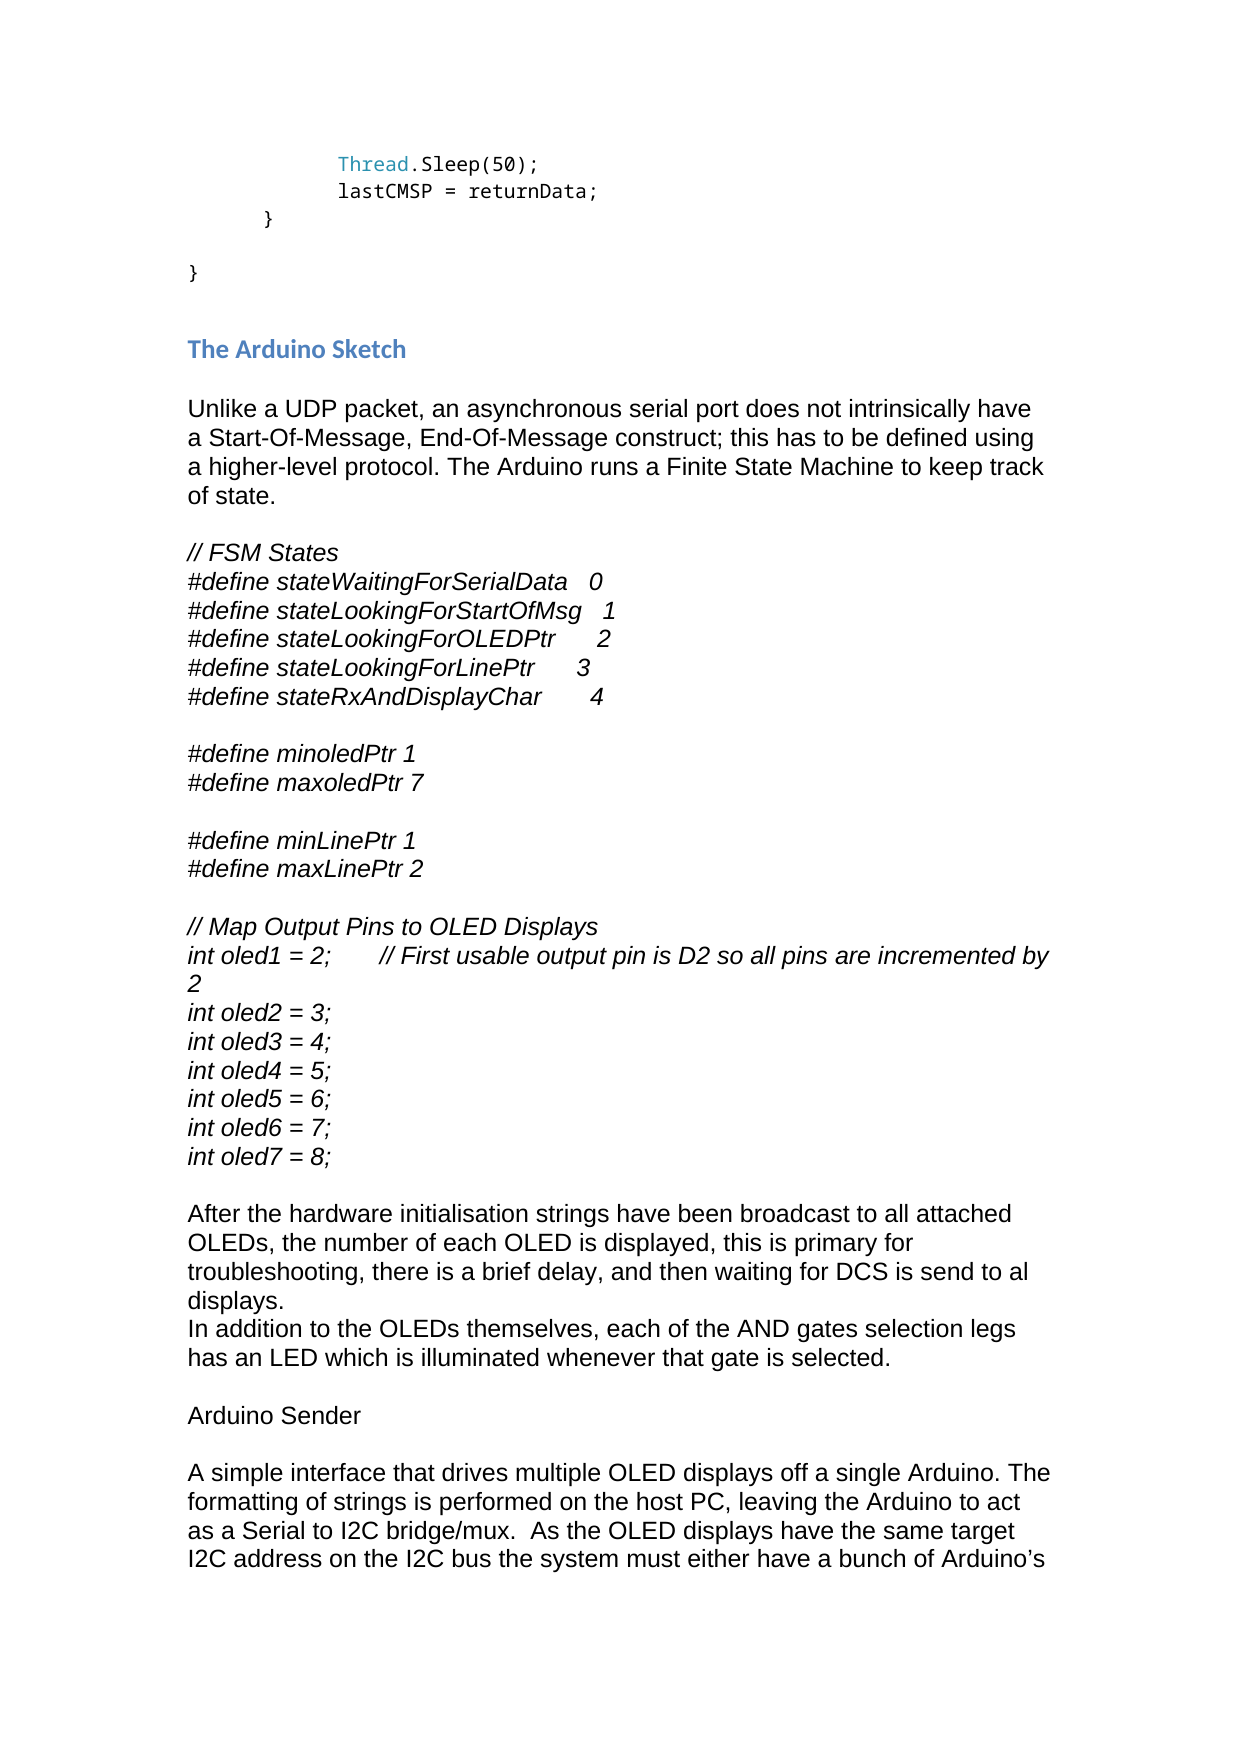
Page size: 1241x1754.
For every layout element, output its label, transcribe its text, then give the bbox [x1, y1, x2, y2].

text int oled2 = 3; [187, 998, 1053, 1027]
text int oled5 = 6; [187, 1084, 1053, 1113]
text // Map Output Pins to OLED Displays [187, 912, 1053, 941]
text int oled4 = 5; [187, 1056, 1053, 1084]
text int oled1 = 2; // First usable output pin is D2 so all pins are incremented by 2 [187, 941, 1053, 998]
text int oled7 = 8; [187, 1142, 1053, 1171]
text A simple interface that drives multiple OLED displays off a single Arduino. The formatting of strings is performed on the host PC, leaving the Arduino to act as a Serial to I2C bridge/mux. As the OLED displays have the same target I2C address on the I2C bus the system must either have a bunch of Arduino’s [187, 1458, 1053, 1573]
text int oled3 = 4; [187, 1027, 1053, 1056]
text #define maxLinePtr 2 [187, 854, 1053, 883]
text In addition to the OLEDs themselves, each of the AND gates selection legs has an LED which is illuminated whenever that gate is selected. [187, 1314, 1053, 1372]
text Unlike a UDP packet, an asynchronous serial port does not intrinsically have a Start-Of-Message, End-Of-Message construct; this has to be defined using a higher-level protocol. The Arduino runs a Finite State Machine to keep track of state. [187, 394, 1053, 509]
text #define minoledPtr 1 [187, 739, 1053, 768]
text #define stateLookingForLinePtr 3 [187, 653, 1053, 682]
text After the hardware initialisation strings have been broadcast to all attached OLEDs, the number of each OLED is displayed, this is primary for troubleshooting, there is a brief delay, and then waiting for DCS is send to al displays. [187, 1199, 1053, 1314]
subtitle The Arduino Sketch [187, 333, 1053, 366]
text Arduino Sender [187, 1401, 1053, 1429]
text #define stateLookingForOLEDPtr 2 [187, 624, 1053, 653]
text int oled6 = 7; [187, 1113, 1053, 1142]
text } [187, 258, 1053, 285]
text #define stateLookingForStartOfMsg 1 [187, 596, 1053, 624]
text #define minLinePtr 1 [187, 826, 1053, 854]
text Thread.Sleep(50); [187, 150, 1053, 177]
text lastCMSP = returnData; [187, 177, 1053, 204]
text #define stateRxAndDisplayChar 4 [187, 682, 1053, 711]
text // FSM States [187, 538, 1053, 567]
text } [187, 204, 1053, 231]
text #define stateWaitingForSerialData 0 [187, 567, 1053, 596]
text #define maxoledPtr 7 [187, 768, 1053, 797]
